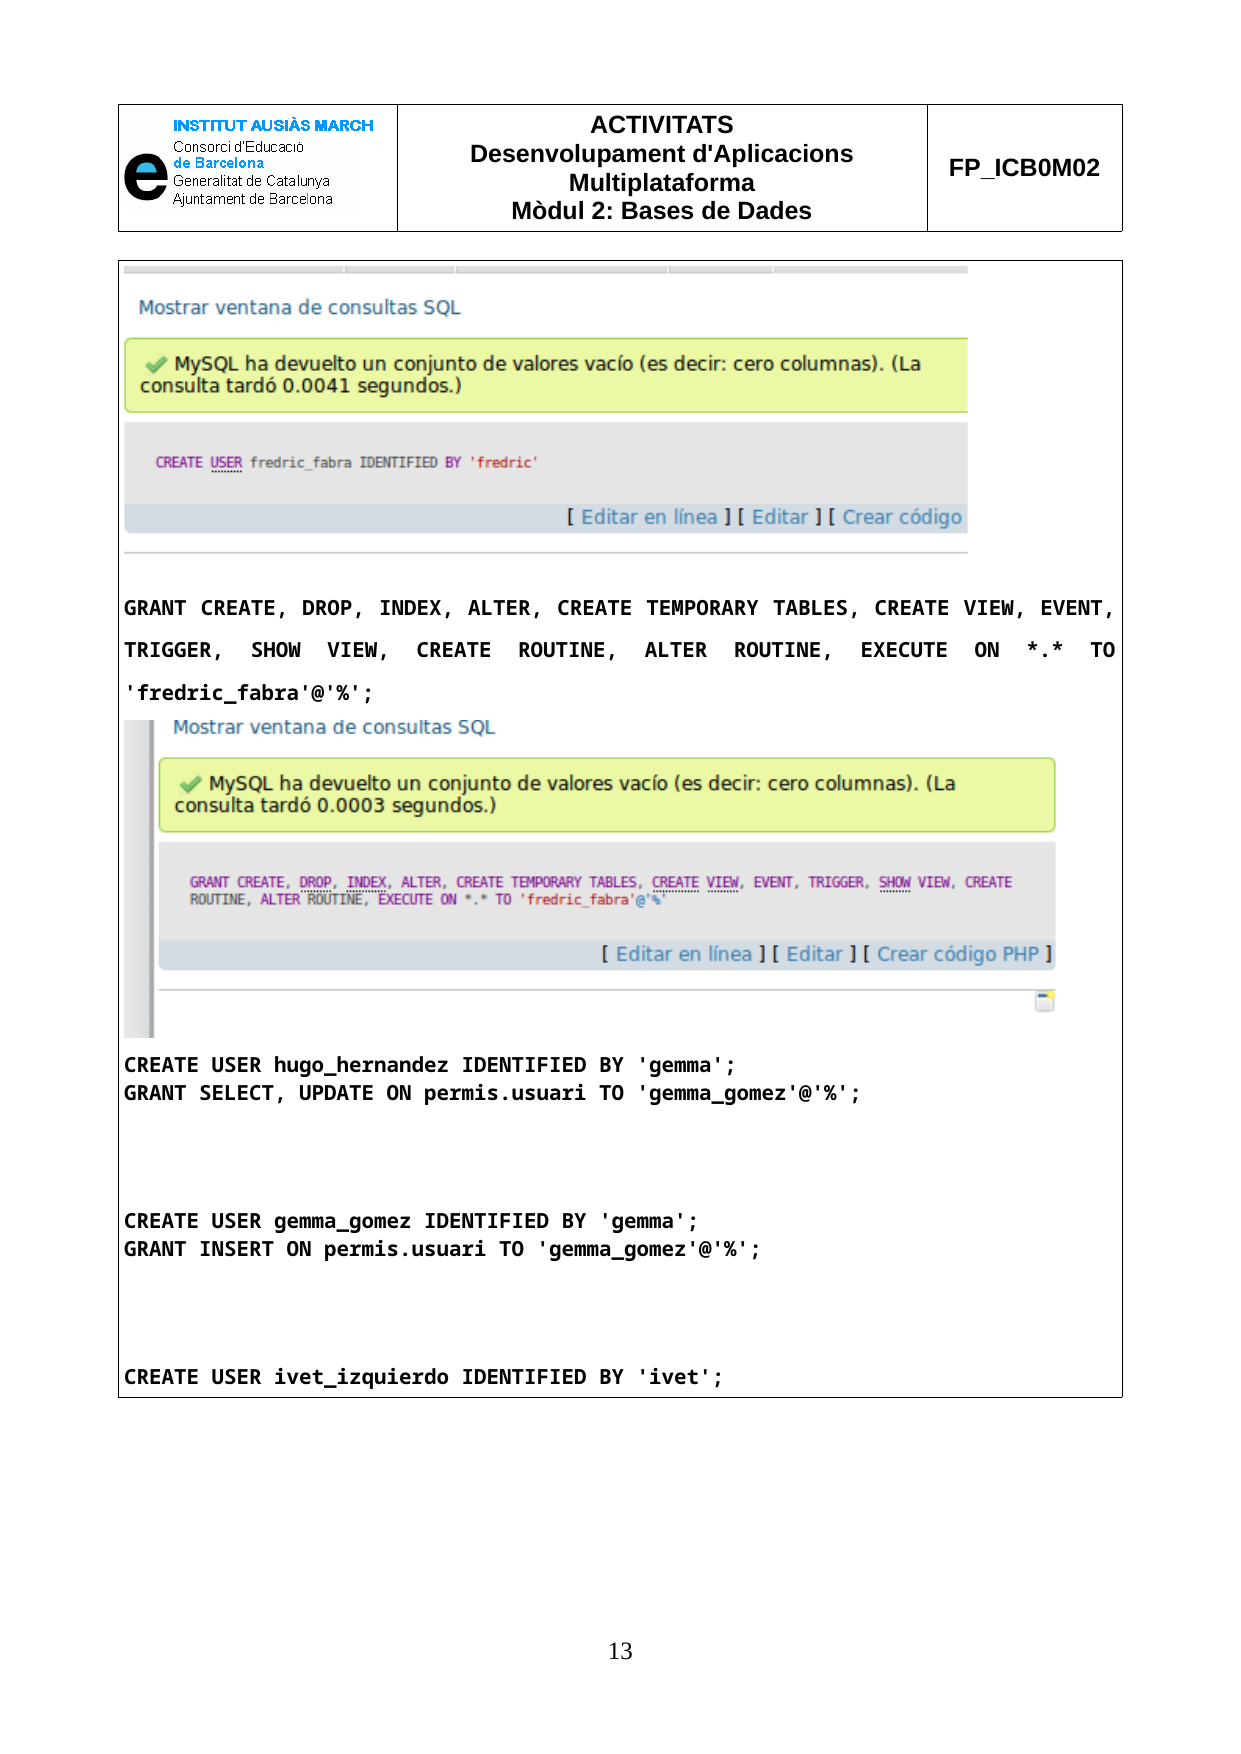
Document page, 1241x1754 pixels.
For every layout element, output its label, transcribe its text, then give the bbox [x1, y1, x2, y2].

table_header GRANT CREATE, DROP, INDEX, ALTER, CREATE TEMPORARY TABLES, CREATE VIEW, EVENT, TRIGGER, SHOW VIEW, CREATE ROUTINE, ALTER ROUTINE, EXECUTE ON *.* TO 'fredric_fabra'@'%'; CREATE USER hugo_hernandez IDENTIFIED BY 'gemma'; GRANT SELECT, UPDATE ON permis.usuari TO 'gemma_gomez'@'%'; CREATE USER gemma_gomez IDENTIFIED BY 'gemma'; GRANT INSERT ON permis.usuari TO 'gemma_gomez'@'%'; CREATE USER ivet_izquierdo IDENTIFIED BY 'ivet'; [119, 261, 1122, 1397]
